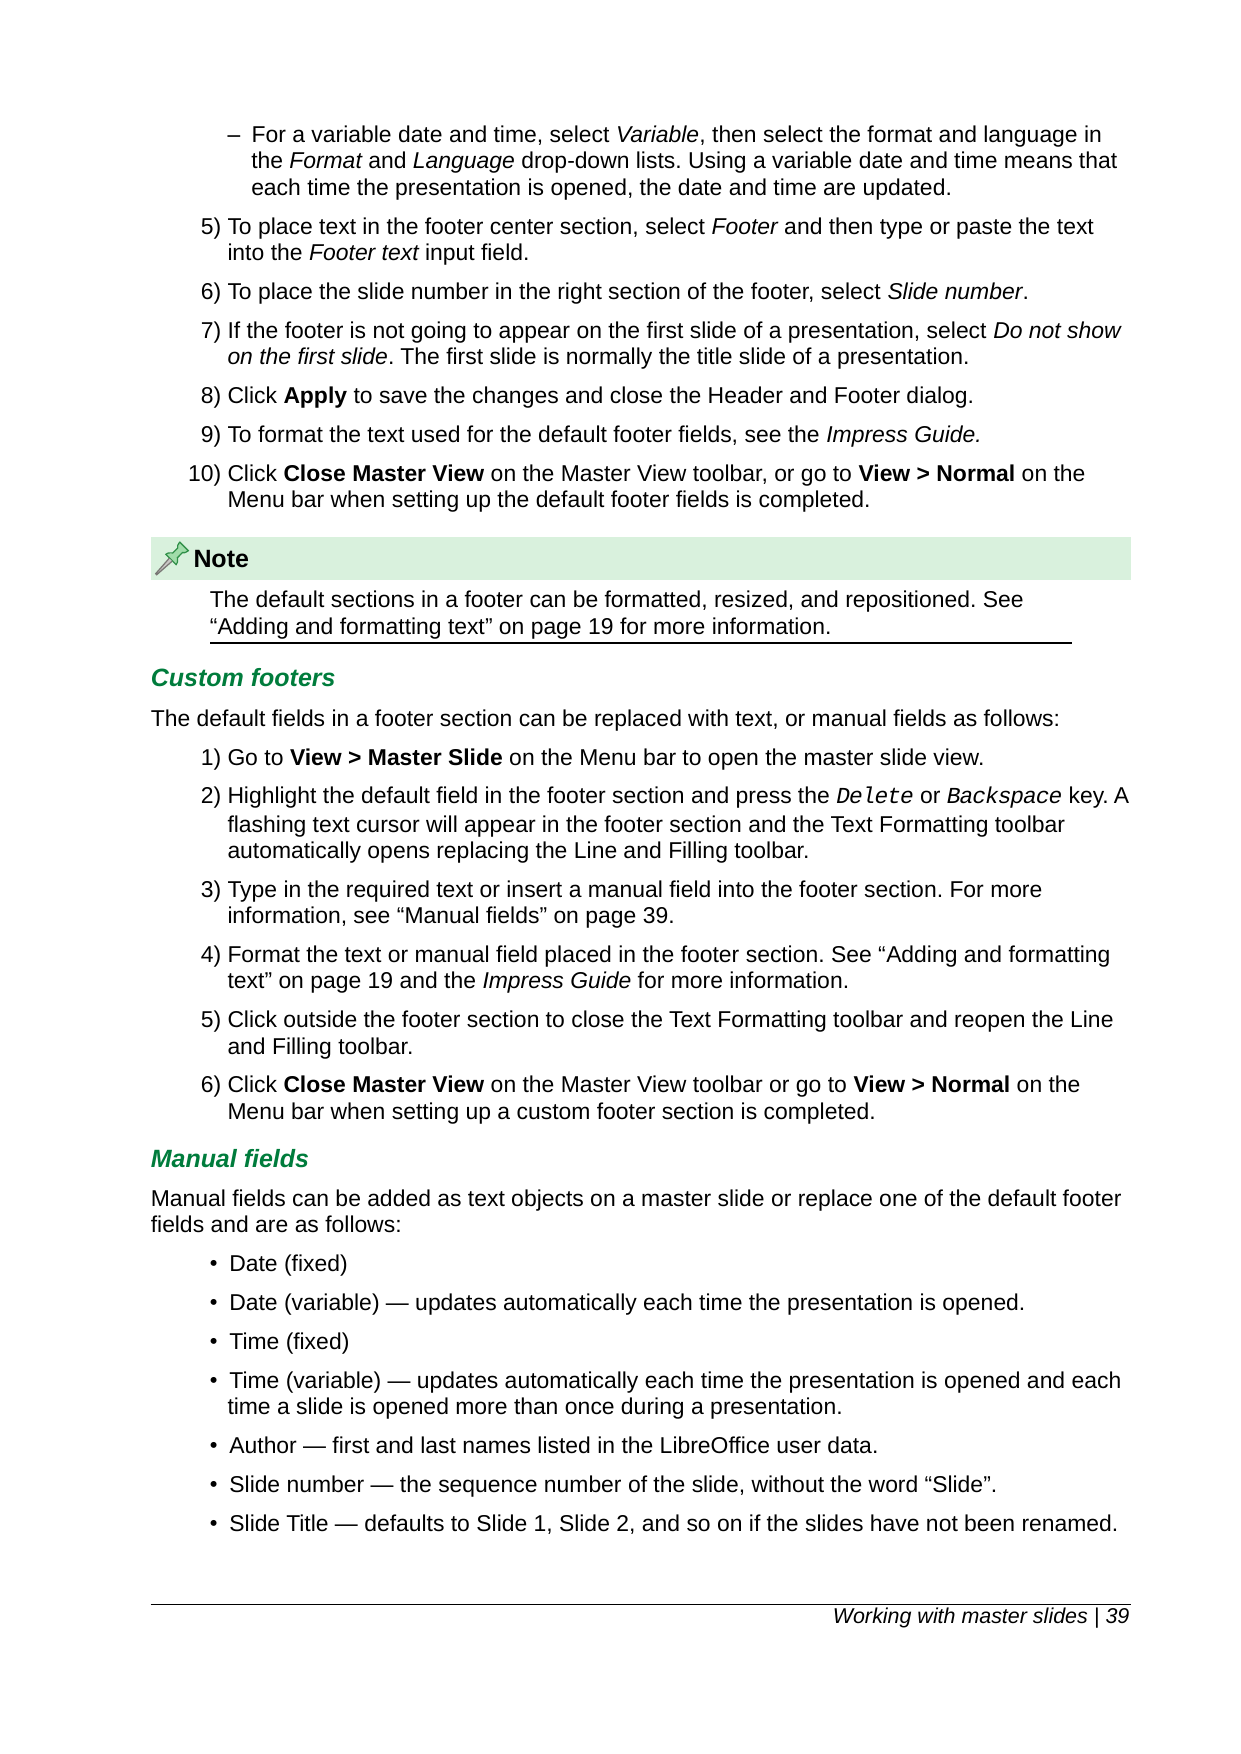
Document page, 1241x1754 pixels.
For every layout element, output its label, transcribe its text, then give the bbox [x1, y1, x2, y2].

list For a variable date and time, select Variable, then select the format and language in the Format and Language drop-down lists. Using a variable date and time means that each time the presentation is opened, the date and time are updated. [227, 121, 1131, 200]
list To place the slide number in the right section of the footer, select Slide number. [227, 278, 1131, 304]
list Type in the required text or insert a manual field into the footer section. For more information, see “Manual fields” on page 39. [227, 876, 1131, 928]
subtitle Note [151, 537, 1131, 580]
list Time (variable) — updates automatically each time the presentation is opened and each time a slide is opened more than once during a presentation. [209, 1367, 1131, 1419]
subtitle Custom footers [151, 663, 1131, 692]
list Date (variable) — updates automatically each time the presentation is opened. [209, 1289, 1131, 1315]
list Go to View > Master Slide on the Menu bar to open the master slide view. [227, 743, 1131, 770]
list Click Close Master View on the Master View toolbar, or go to View > Normal on the Menu bar when setting up the default footer fields is completed. [227, 459, 1131, 512]
list Click Close Master View on the Master View toolbar or go to View > Normal on the Menu bar when setting up a custom footer section is completed. [227, 1071, 1131, 1124]
list If the footer is not going to appear on the first slide of a presentation, select Do not show on the first slide. The first slide is normally the title slide of a presentation. [227, 317, 1131, 369]
list Date (fixed) [209, 1250, 1131, 1276]
list Click outside the footer section to close the Text Formatting toolbar and reopen the Line and Filling toolbar. [227, 1006, 1131, 1059]
list Format the text or manual field placed in the footer section. See “Adding and formatting text” on page 19 and the Impress Guide for more information. [227, 941, 1131, 994]
list Time (fixed) [209, 1328, 1131, 1354]
list The default fields in a footer section can be replaced with text, or manual fields as follows: [151, 704, 1131, 731]
list Click Apply to save the changes and close the Header and Footer dialog. [227, 382, 1131, 408]
subtitle Manual fields [151, 1144, 1131, 1172]
list To format the text used for the default footer fields, see the Impress Guide. [227, 421, 1131, 447]
list Manual fields can be added as text objects on a master slide or replace one of the default footer fields and are as follows: [151, 1185, 1131, 1237]
list Author — first and last names listed in the LibreOffice user data. [209, 1432, 1131, 1458]
list Slide Title — defaults to Slide 1, Slide 2, and so on if the slides have not been renamed. [209, 1509, 1131, 1536]
list Slide number — the sequence number of the slide, without the word “Slide”. [209, 1471, 1131, 1497]
text The default sections in a footer can be formatted, resized, and repositioned. See “Adding and formatting text” on page 19 for more information. [209, 586, 1072, 644]
list To place text in the footer center section, select Footer and then type or paste the text into the Footer text input field. [227, 213, 1131, 265]
list Highlight the default field in the footer section and press the Delete or Backspace key. A flashing text cursor will appear in the footer section and the Text Formatting toolbar automatically opens replacing the Line and Filling toolbar. [227, 782, 1131, 863]
